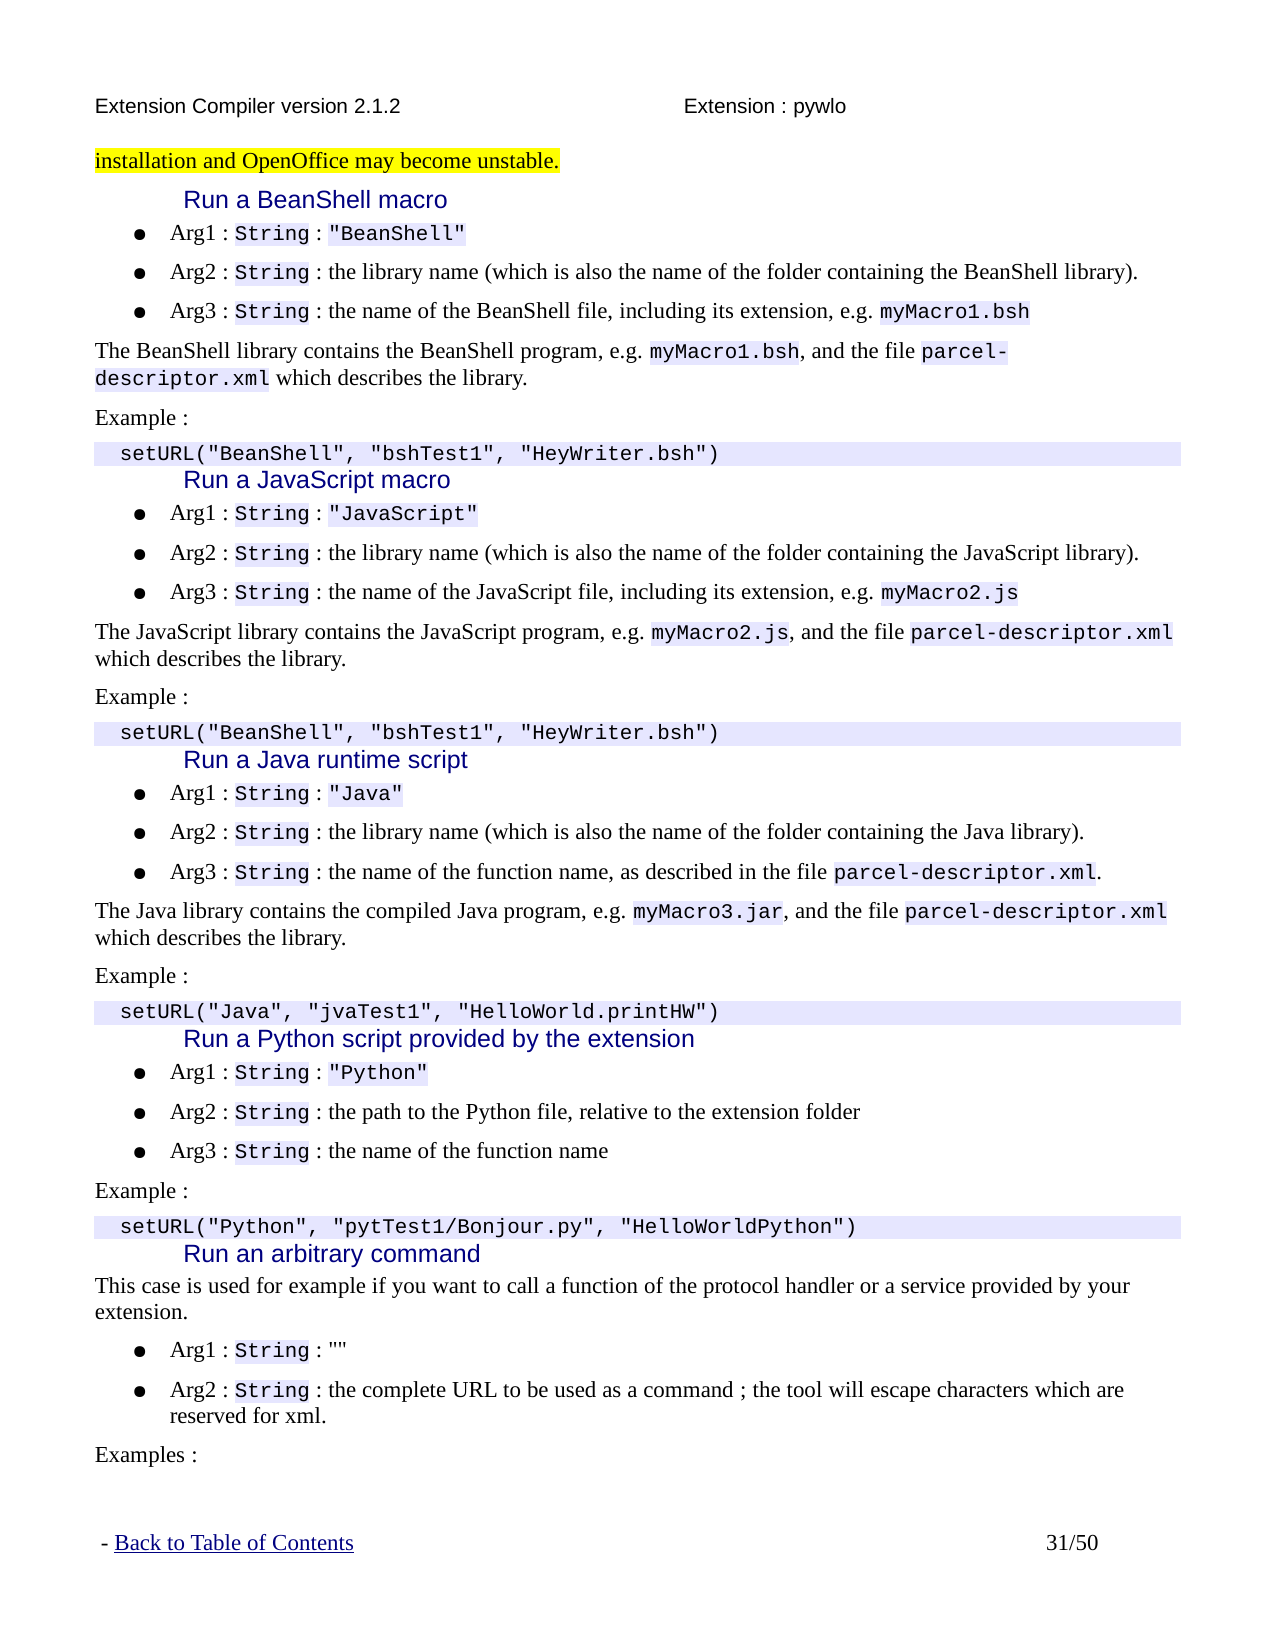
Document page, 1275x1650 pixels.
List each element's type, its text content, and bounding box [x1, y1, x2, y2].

list Arg1 : String : "BeanShell" [132, 219, 1181, 246]
list Arg1 : String : "Python" [132, 1059, 1181, 1086]
list Arg2 : String : the library name (which is also the name of the folder containing the Java library). [132, 819, 1181, 846]
text Example : [94, 404, 1181, 430]
text Example : [94, 963, 1181, 989]
list Arg3 : String : the name of the function name [132, 1138, 1181, 1165]
text Example : [94, 684, 1181, 709]
text setURL("BeanShell", "bshTest1", "HeyWriter.bsh") [94, 442, 1181, 466]
subtitle Run a Java runtime script [183, 746, 1181, 774]
text setURL("Python", "pytTest1/Bonjour.py", "HelloWorldPython") [94, 1216, 1181, 1239]
list Arg2 : String : the complete URL to be used as a command ; the tool will escape characters which are reserved for xml. [132, 1376, 1181, 1429]
list Arg1 : String : "JavaScript" [132, 500, 1181, 527]
subtitle Run an arbitrary command [183, 1239, 1181, 1267]
subtitle Run a JavaScript macro [183, 466, 1181, 494]
list Arg2 : String : the path to the Python file, relative to the extension folder [132, 1098, 1181, 1126]
text Example : [94, 1177, 1181, 1203]
subtitle Run a BeanShell macro [183, 186, 1181, 213]
list Arg1 : String : "Java" [132, 780, 1181, 807]
text installation and OpenOffice may become unstable. [94, 147, 1181, 173]
text The Java library contains the compiled Java program, e.g. myMacro3.jar, and the file parcel-descriptor.xml which describes the library. [94, 898, 1181, 951]
list Arg3 : String : the name of the function name, as described in the file parcel-descriptor.xml. [132, 859, 1181, 886]
text setURL("Java", "jvaTest1", "HelloWorld.printHW") [94, 1001, 1181, 1025]
list Arg3 : String : the name of the JavaScript file, including its extension, e.g. myMacro2.js [132, 579, 1181, 606]
text The JavaScript library contains the JavaScript program, e.g. myMacro2.js, and the file parcel-descriptor.xml which describes the library. [94, 619, 1181, 671]
text This case is used for example if you want to call a function of the protocol handler or a service provided by your extension. [94, 1273, 1181, 1324]
list Arg1 : String : "" [132, 1337, 1181, 1364]
subtitle Run a Python script provided by the extension [183, 1025, 1181, 1053]
list Arg3 : String : the name of the BeanShell file, including its extension, e.g. myMacro1.bsh [132, 298, 1181, 325]
text The BeanShell library contains the BeanShell program, e.g. myMacro1.bsh, and the file parcel-descriptor.xml which describes the library. [94, 338, 1181, 392]
text setURL("BeanShell", "bshTest1", "HeyWriter.bsh") [94, 722, 1181, 746]
text Examples : [94, 1441, 1181, 1467]
list Arg2 : String : the library name (which is also the name of the folder containing the JavaScript library). [132, 540, 1181, 567]
list Arg2 : String : the library name (which is also the name of the folder containing the BeanShell library). [132, 259, 1181, 286]
